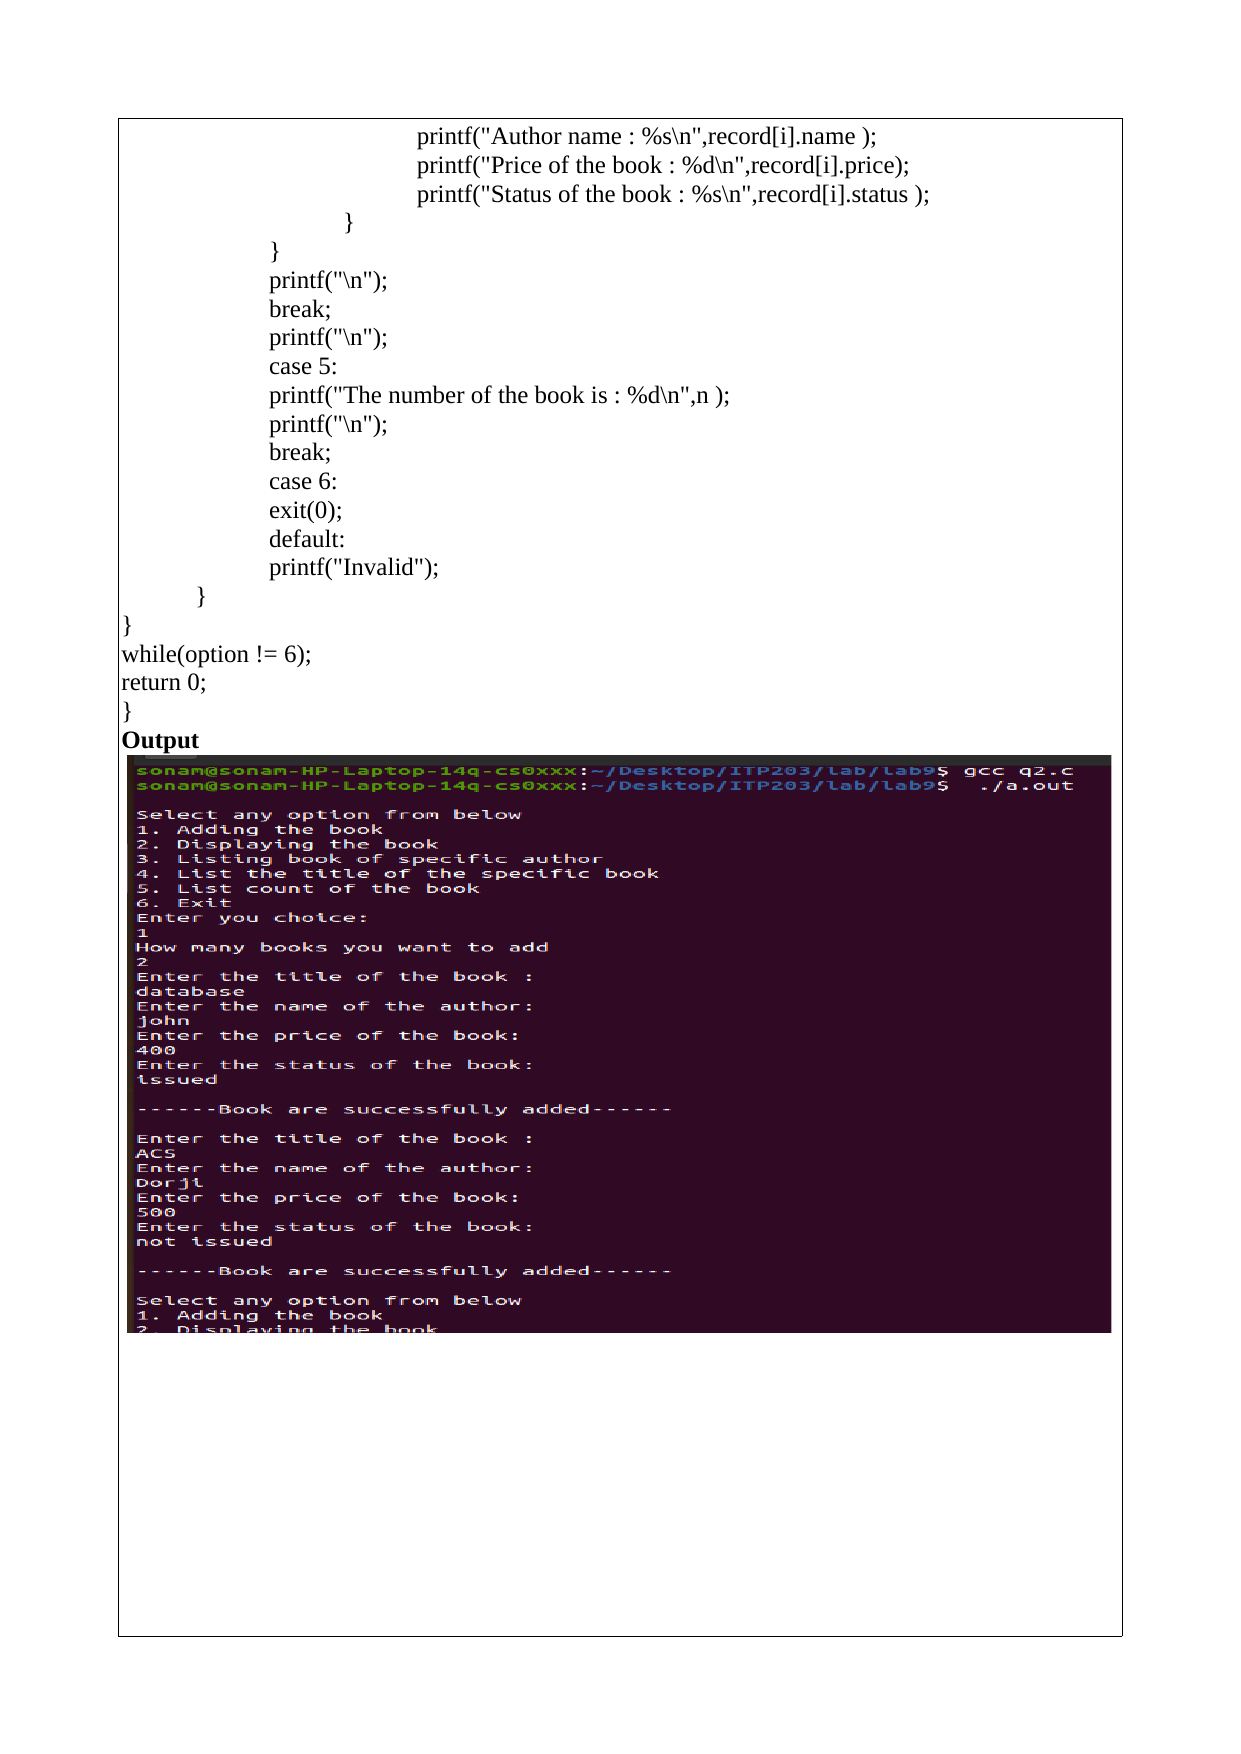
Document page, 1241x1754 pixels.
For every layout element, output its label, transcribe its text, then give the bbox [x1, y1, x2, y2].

text return 0; [121, 667, 1119, 696]
text default: [121, 524, 1119, 552]
text printf("The number of the book is : %d\n",n ); [121, 380, 1119, 409]
text break; [121, 294, 1119, 322]
text case 6: [121, 466, 1119, 495]
picture [127, 755, 438, 1333]
text break; [121, 437, 1119, 466]
text printf("Price of the book : %d\n",record[i].price); [121, 150, 1119, 179]
text while(option != 6); [121, 639, 1119, 667]
text printf("Author name : %s\n",record[i].name ); [121, 121, 1119, 150]
text printf("Invalid"); [121, 552, 1119, 581]
text printf("\n"); [121, 265, 1119, 294]
text exit(0); [121, 495, 1119, 524]
text } [121, 207, 1119, 236]
text } [121, 610, 1119, 639]
text printf("Status of the book : %s\n",record[i].status ); [121, 179, 1119, 207]
text } [121, 696, 1119, 725]
text case 5: [121, 351, 1119, 380]
text Output [121, 725, 1119, 754]
text } [121, 581, 1119, 610]
text printf("\n"); [121, 409, 1119, 437]
text printf("\n"); [121, 322, 1119, 351]
text } [121, 236, 1119, 265]
